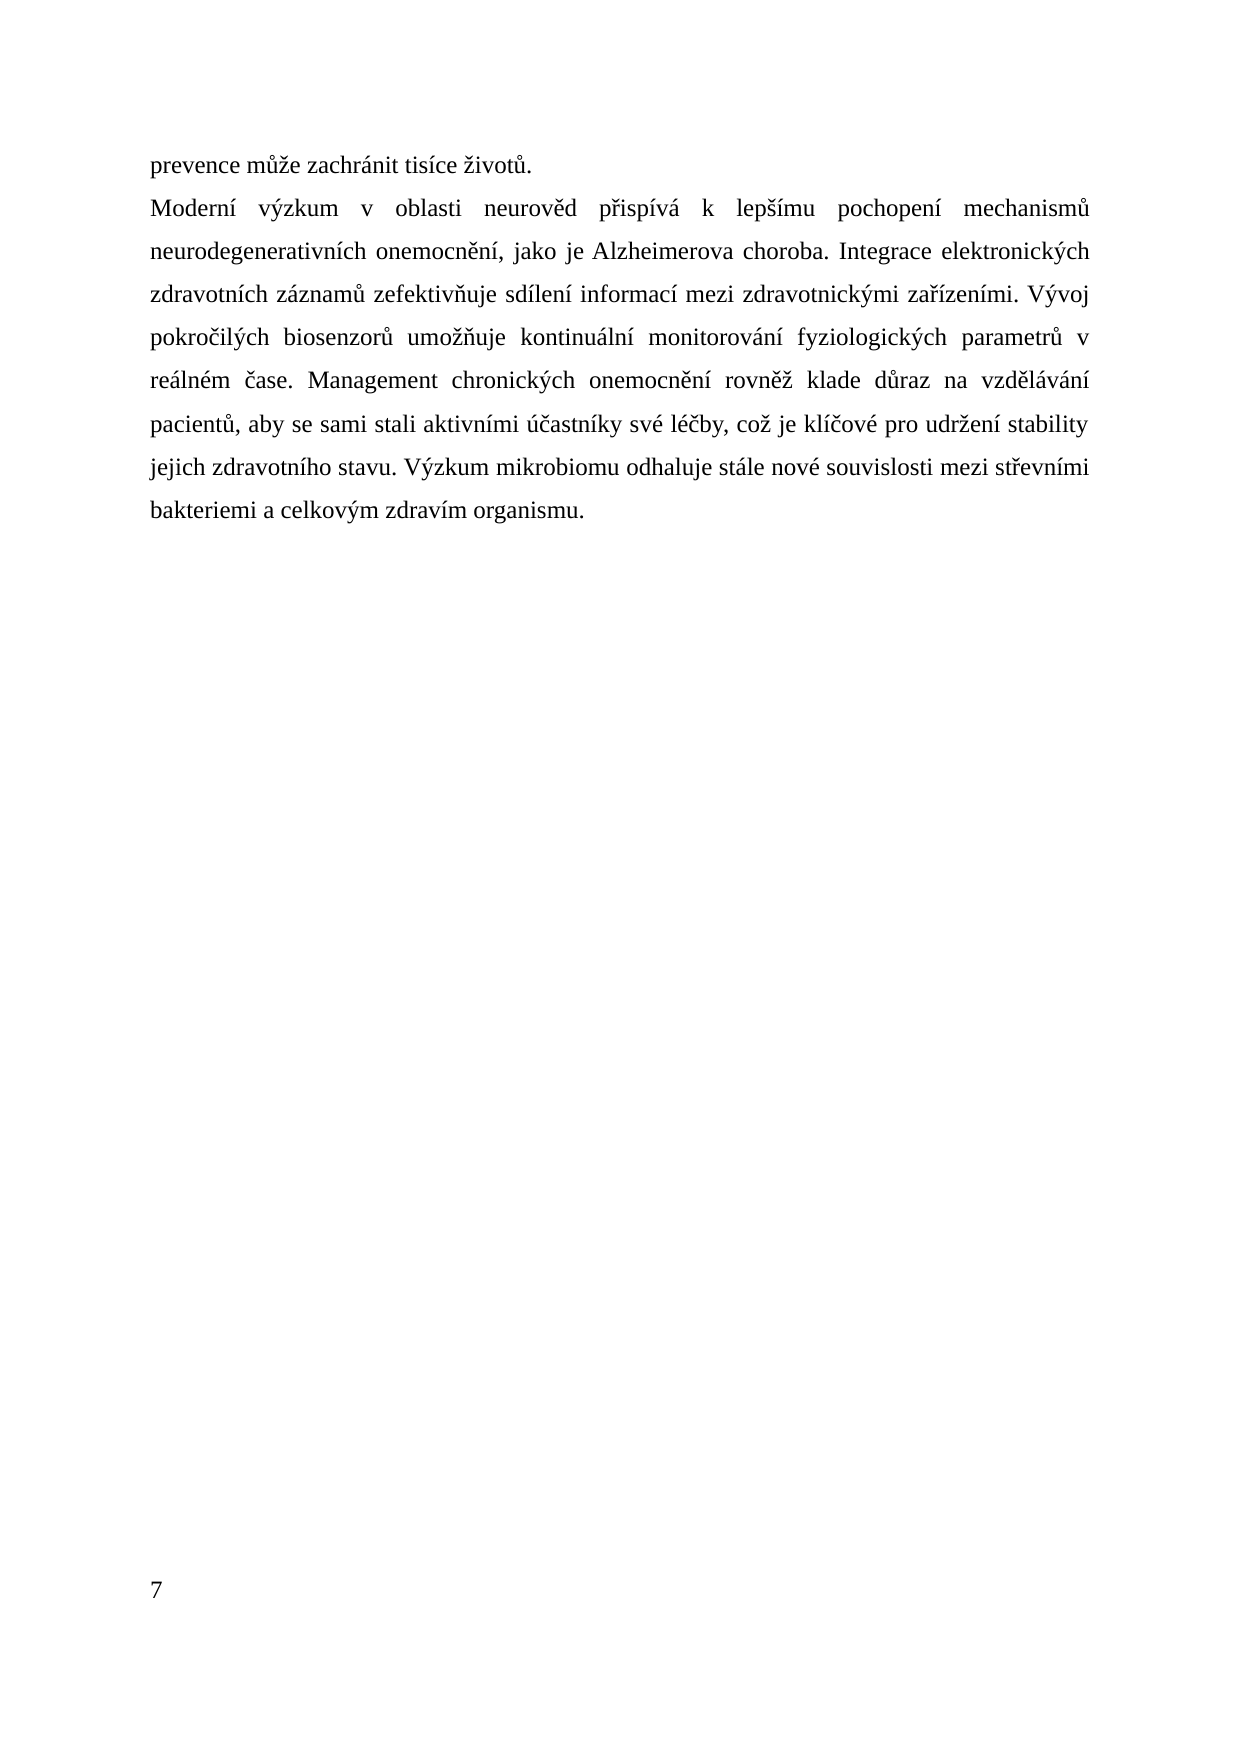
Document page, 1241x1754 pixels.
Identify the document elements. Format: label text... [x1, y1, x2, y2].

text Moderní výzkum v oblasti neurověd přispívá k lepšímu pochopení mechanismů neurodegenerativních onemocnění, jako je Alzheimerova choroba. Integrace elektronických zdravotních záznamů zefektivňuje sdílení informací mezi zdravotnickými zařízeními. Vývoj pokročilých biosenzorů umožňuje kontinuální monitorování fyziologických parametrů v reálném čase. Management chronických onemocnění rovněž klade důraz na vzdělávání pacientů, aby se sami stali aktivními účastníky své léčby, což je klíčové pro udržení stability jejich zdravotního stavu. Výzkum mikrobiomu odhaluje stále nové souvislosti mezi střevními bakteriemi a celkovým zdravím organismu. [150, 193, 1090, 524]
text prevence může zachránit tisíce životů. [150, 150, 1090, 179]
